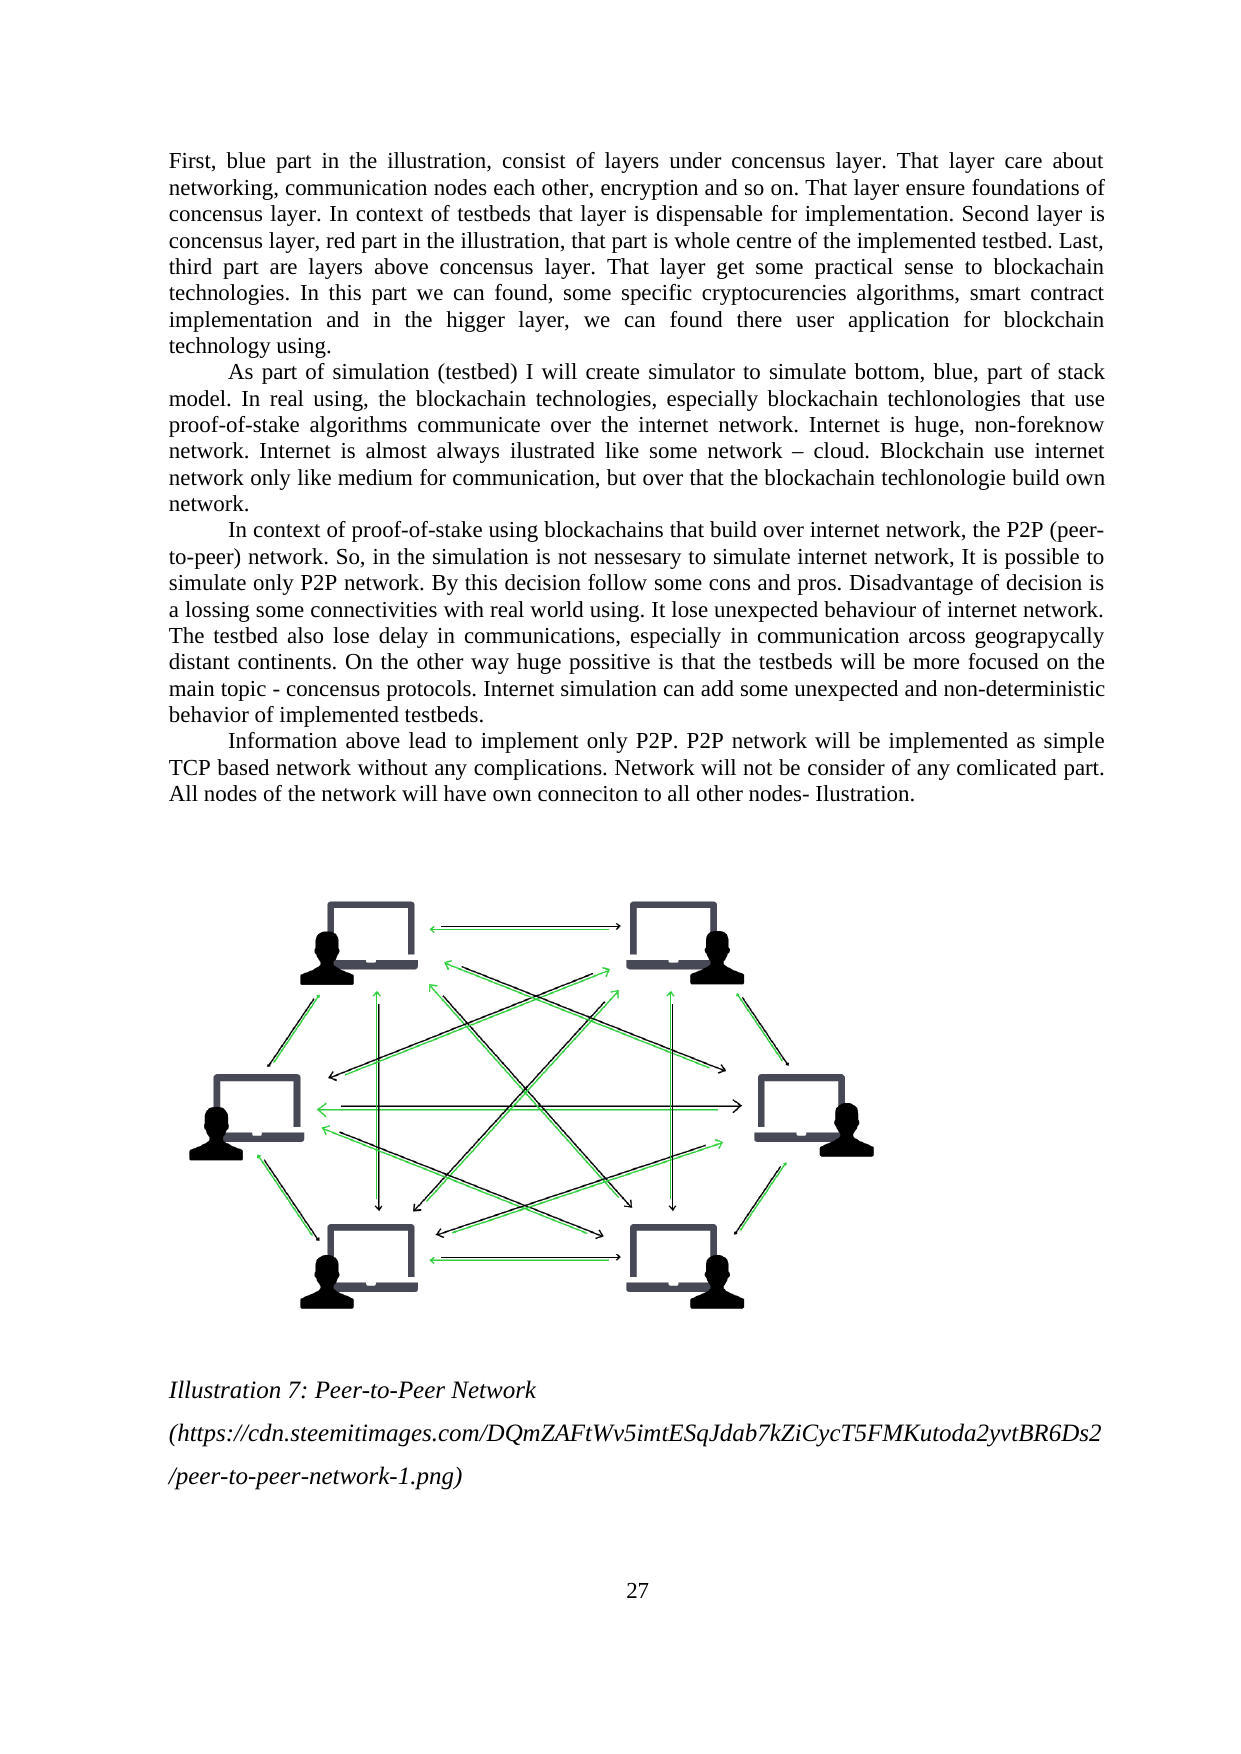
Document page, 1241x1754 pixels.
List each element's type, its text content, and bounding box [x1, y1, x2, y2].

text In context of proof-of-stake using blockachains that build over internet network, the P2P (peer-to-peer) network. So, in the simulation is not nessesary to simulate internet network, It is possible to simulate only P2P network. By this decision follow some cons and pros. Disadvantage of decision is a lossing some connectivities with real world using. It lose unexpected behaviour of internet network. The testbed also lose delay in communications, especially in communication arcoss geograpycally distant continents. On the other way huge possitive is that the testbeds will be more focused on the main topic - concensus protocols. Internet simulation can add some unexpected and non-deterministic behavior of implemented testbeds. [169, 517, 1106, 727]
text Information above lead to implement only P2P. P2P network will be implemented as simple TCP based network without any complications. Network will not be consider of any comlicated part. All nodes of the network will have own conneciton to all other nodes- Ilustration. [169, 727, 1106, 806]
text First, blue part in the illustration, consist of layers under concensus layer. That layer care about networking, communication nodes each other, encryption and so on. That layer ensure foundations of concensus layer. In context of testbeds that layer is dispensable for implementation. Second layer is concensus layer, red part in the illustration, that part is whole centre of the implemented testbed. Last, third part are layers above concensus layer. That layer get some practical sense to blockachain technologies. In this part we can found, some specific cryptocurencies algorithms, smart contract implementation and in the higger layer, we can found there user application for blockchain technology using. [169, 148, 1106, 358]
text As part of simulation (testbed) I will create simulator to simulate bottom, blue, part of stack model. In real using, the blockachain technologies, especially blockachain techlonologies that use proof-of-stake algorithms communicate over the internet network. Internet is huge, non-foreknow network. Internet is almost always ilustrated like some network – cloud. Blockchain use internet network only like medium for communication, but over that the blockachain techlonologie build own network. [169, 358, 1106, 517]
picture [168, 818, 891, 1361]
text Illustration 7: Peer-to-Peer Network (https://cdn.steemitimages.com/DQmZAFtWv5imtESqJdab7kZiCycT5FMKutoda2yvtBR6Ds2/peer-to-peer-network-1.png) [169, 819, 1106, 1490]
